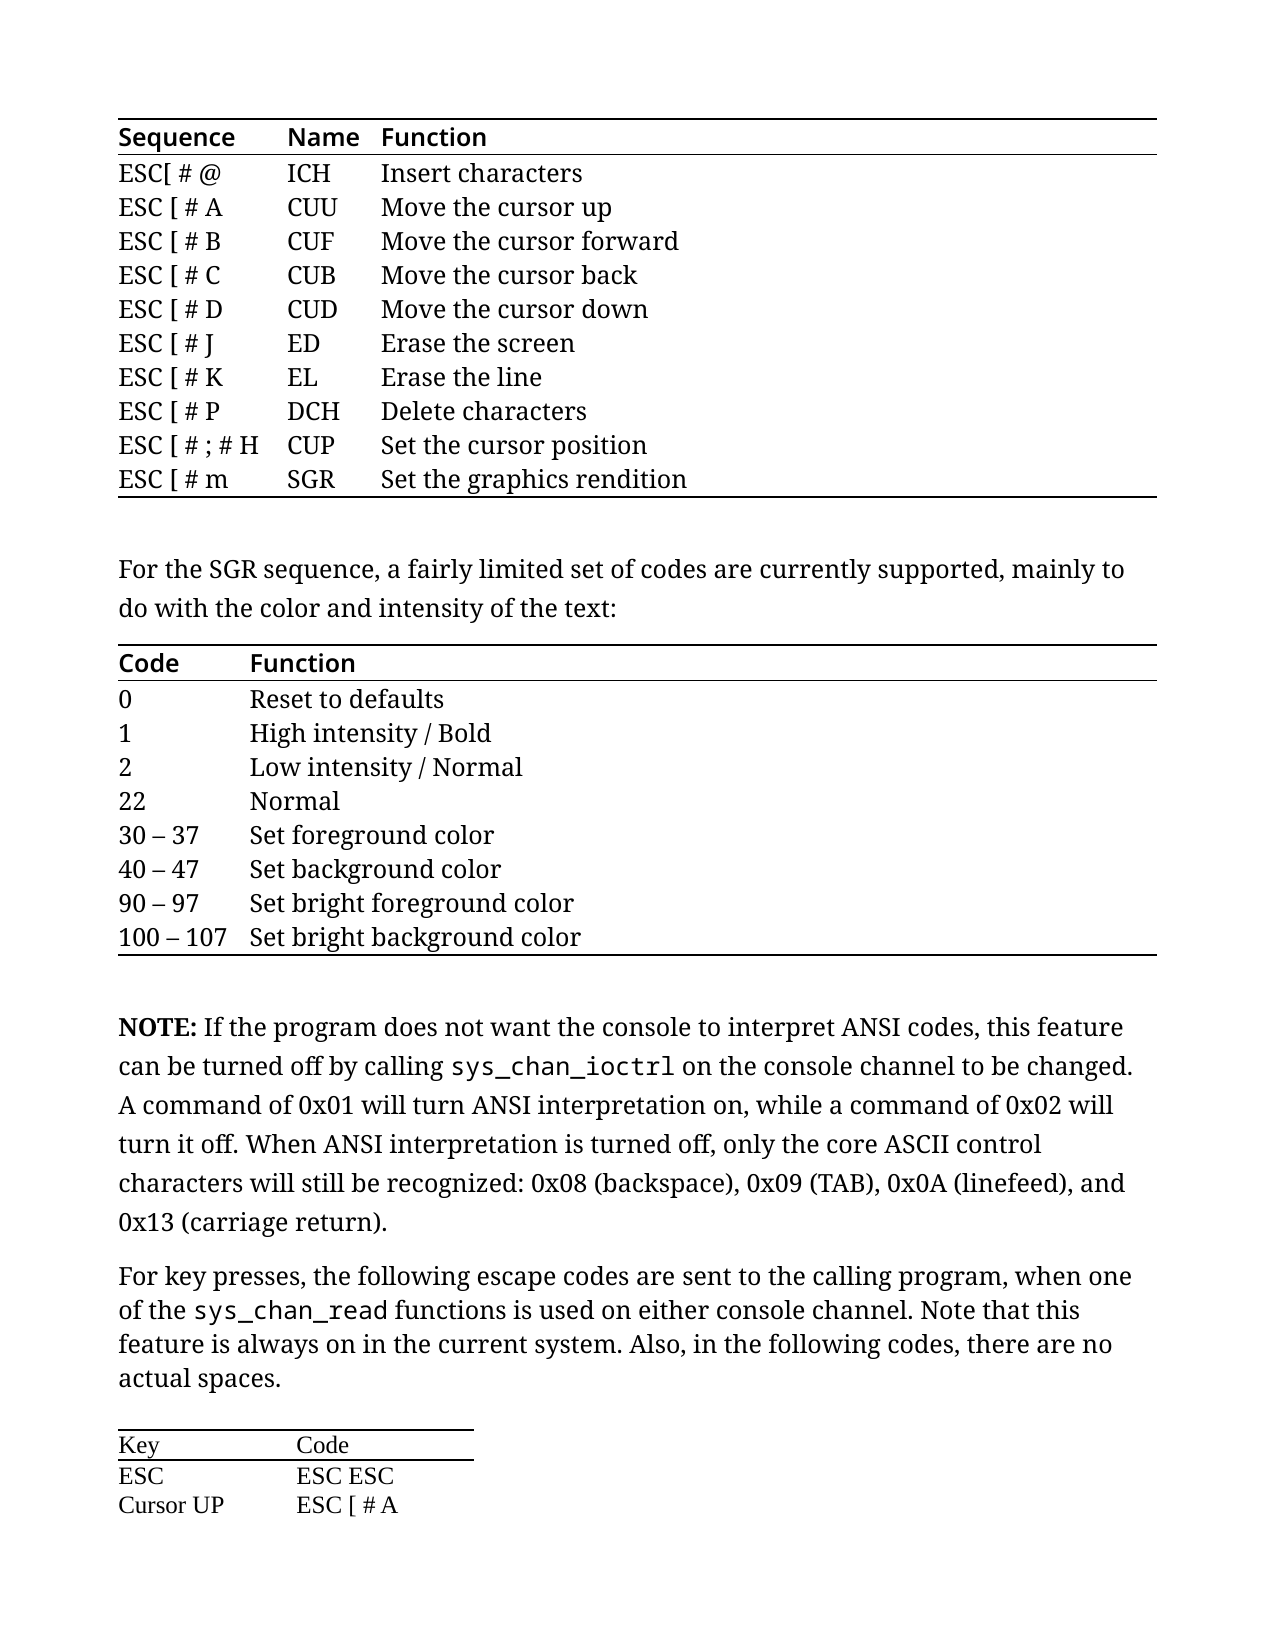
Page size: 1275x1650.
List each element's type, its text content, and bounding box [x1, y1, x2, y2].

table_cell ESC [ # A [118, 189, 287, 223]
table_header Sequence [118, 120, 287, 154]
table_cell Erase the line [381, 360, 1157, 394]
table_cell Set bright foreground color [249, 886, 1157, 920]
table_header Code [118, 646, 249, 680]
table_cell SGR [287, 462, 381, 496]
table_cell Move the cursor down [381, 292, 1157, 326]
table_header Function [381, 120, 1157, 154]
table_cell ESC [ # A [296, 1490, 474, 1518]
table_cell EL [287, 360, 381, 394]
table_cell High intensity / Bold [249, 715, 1157, 749]
table_cell ESC [ # B [118, 224, 287, 257]
table_cell Insert characters [381, 155, 1157, 189]
table_cell Move the cursor forward [381, 224, 1157, 257]
table_cell Delete characters [381, 394, 1157, 428]
table_cell ED [287, 326, 381, 360]
table_cell Move the cursor back [381, 258, 1157, 292]
table_cell 2 [118, 750, 249, 783]
table_cell DCH [287, 394, 381, 428]
table_cell Set the cursor position [381, 428, 1157, 462]
text For key presses, the following escape codes are sent to the calling program, when one of the sys_chan_read functions is used on either console channel. Note that this feature is always on in the current system. Also, in the following codes, there are no actual spaces. [118, 1259, 1157, 1395]
table_cell ICH [287, 155, 381, 189]
table_cell ESC [ # ; # H [118, 428, 287, 462]
table_cell CUU [287, 189, 381, 223]
table_cell Erase the screen [381, 326, 1157, 360]
table_header Name [287, 120, 381, 154]
table_cell Cursor UP [118, 1490, 296, 1518]
table_cell CUD [287, 292, 381, 326]
table_cell CUP [287, 428, 381, 462]
table_cell CUF [287, 224, 381, 257]
table_cell ESC [ # m [118, 462, 287, 496]
table_cell Low intensity / Normal [249, 750, 1157, 783]
table_cell ESC ESC [296, 1461, 474, 1490]
table_cell ESC [ # C [118, 258, 287, 292]
table_cell ESC[ # @ [118, 155, 287, 189]
table_cell 100 – 107 [118, 920, 249, 954]
table_cell Reset to defaults [249, 681, 1157, 715]
table_cell ESC [ # J [118, 326, 287, 360]
text NOTE: If the program does not want the console to interpret ANSI codes, this feature can be turned off by calling sys_chan_ioctrl on the console channel to be changed. A command of 0x01 will turn ANSI interpretation on, while a command of 0x02 will turn it off. When ANSI interpretation is turned off, only the core ASCII control characters will still be recognized: 0x08 (backspace), 0x09 (TAB), 0x0A (linefeed), and 0x13 (carriage return). [118, 1009, 1157, 1239]
table_cell Set bright background color [249, 920, 1157, 954]
table_cell ESC [118, 1461, 296, 1490]
table_cell 0 [118, 681, 249, 715]
table_cell 40 – 47 [118, 852, 249, 886]
table_cell 1 [118, 715, 249, 749]
table_header Code [296, 1431, 474, 1459]
table_cell Normal [249, 784, 1157, 818]
table_cell CUB [287, 258, 381, 292]
text For the SGR sequence, a fairly limited set of codes are currently supported, mainly to do with the color and intensity of the text: [118, 551, 1157, 624]
table_cell 90 – 97 [118, 886, 249, 920]
table_header Key [118, 1431, 296, 1459]
table_cell Set background color [249, 852, 1157, 886]
table_cell ESC [ # D [118, 292, 287, 326]
table_cell 30 – 37 [118, 818, 249, 852]
table_header Function [249, 646, 1157, 680]
table_cell 22 [118, 784, 249, 818]
table_cell Set the graphics rendition [381, 462, 1157, 496]
table_cell Set foreground color [249, 818, 1157, 852]
table_cell ESC [ # P [118, 394, 287, 428]
table_cell Move the cursor up [381, 189, 1157, 223]
table_cell ESC [ # K [118, 360, 287, 394]
